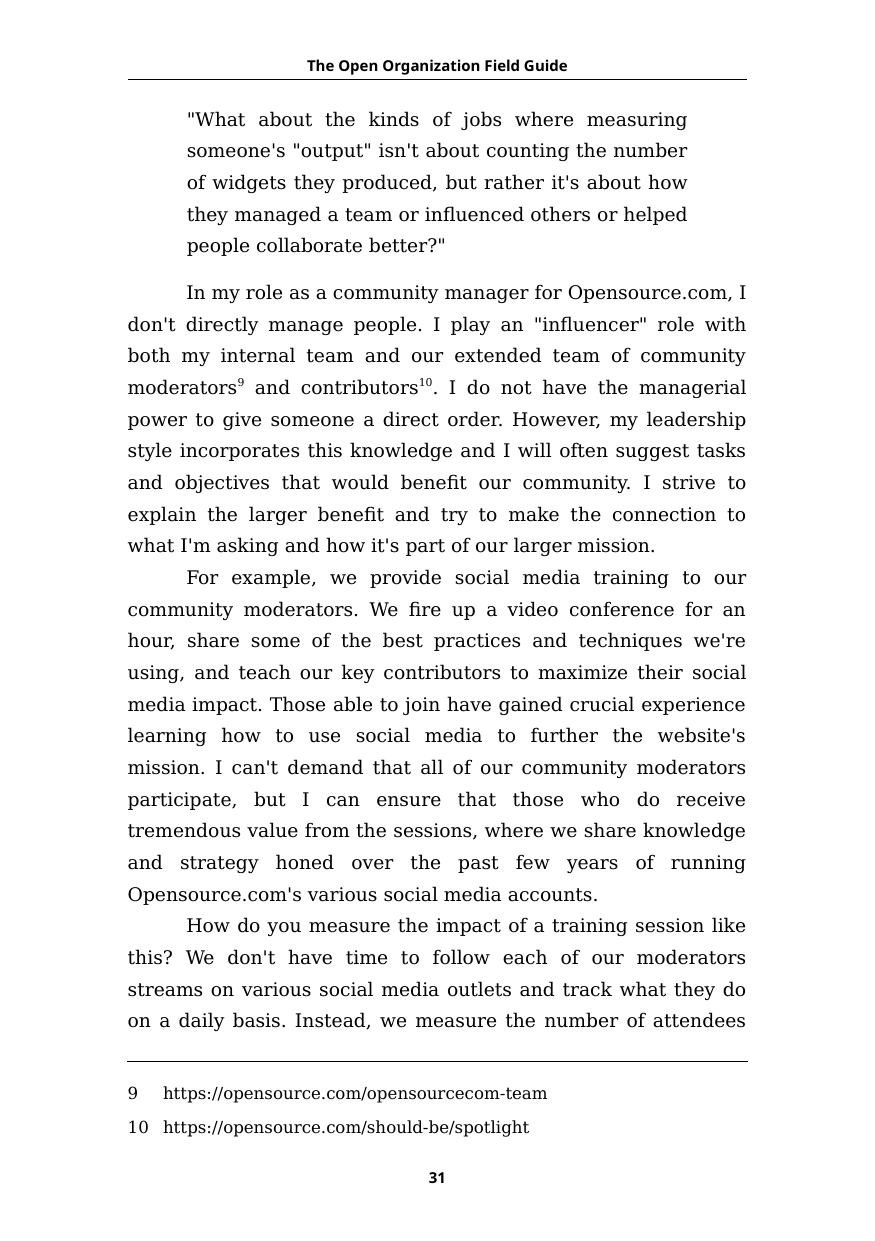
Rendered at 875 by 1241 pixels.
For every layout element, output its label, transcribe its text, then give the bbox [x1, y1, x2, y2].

text "What about the kinds of jobs where measuring someone's "output" isn't about counting the number of widgets they produced, but rather it's about how they managed a team or influenced others or helped people collaborate better?" [187, 108, 688, 257]
text https://opensource.com/should-be/spotlight [127, 1118, 747, 1138]
text How do you measure the impact of a training session like this? We don't have time to follow each of our moderators streams on various social media outlets and track what they do on a daily basis. Instead, we measure the number of attendees [127, 915, 747, 1032]
text For example, we provide social media training to our community moderators. We fire up a video conference for an hour, share some of the best practices and techniques we're using, and teach our key contributors to maximize their social media impact. Those able to join have gained crucial experience learning how to use social media to further the website's mission. I can't demand that all of our community moderators participate, but I can ensure that those who do receive tremendous value from the sessions, where we share knowledge and strategy honed over the past few years of running Opensource.com's various social media accounts. [127, 567, 747, 905]
text https://opensource.com/opensourcecom-team [127, 1084, 747, 1103]
text In my role as a community manager for Opensource.com, I don't directly manage people. I play an "influencer" role with both my internal team and our extended team of community moderators and contributors. I do not have the managerial power to give someone a direct order. However, my leadership style incorporates this knowledge and I will often suggest tasks and objectives that would benefit our community. I strive to explain the larger benefit and try to make the connection to what I'm asking and how it's part of our larger mission. [127, 282, 747, 557]
